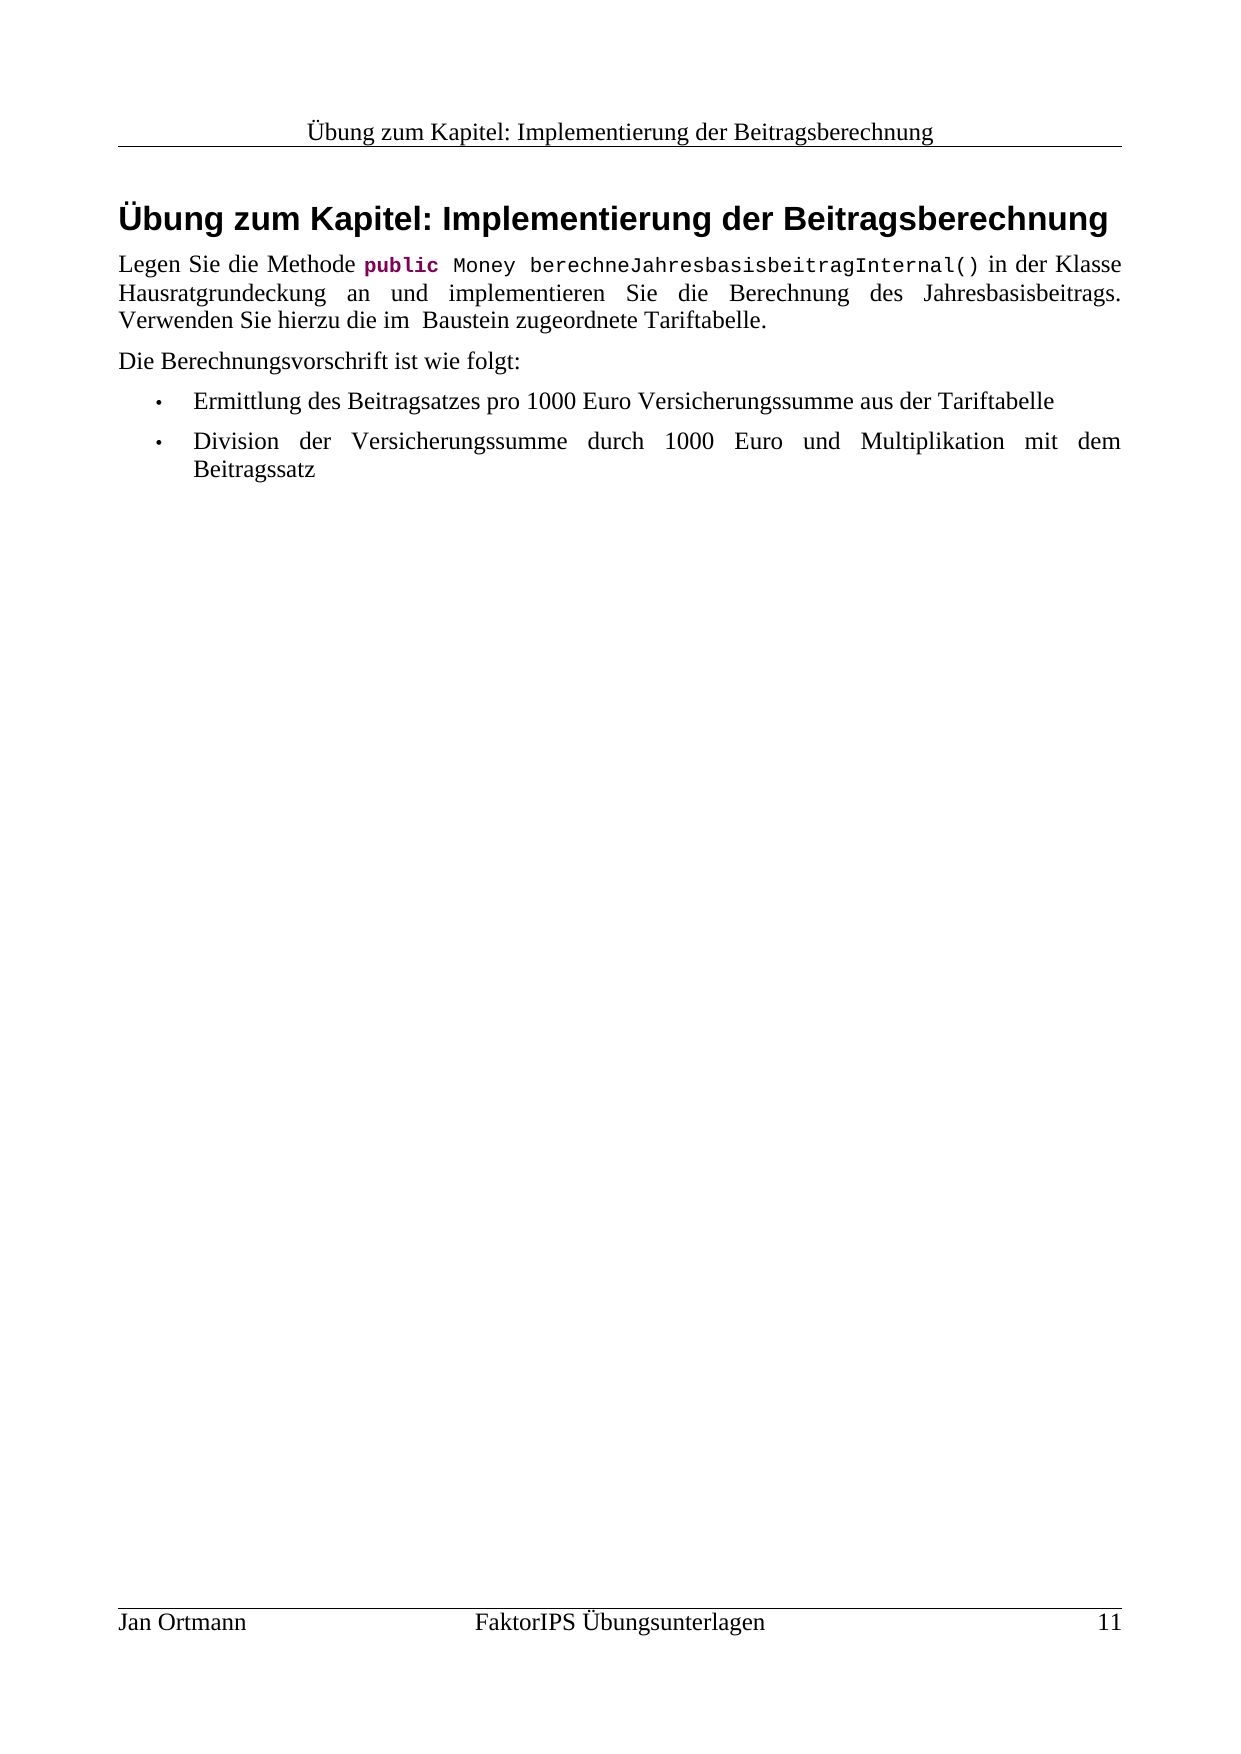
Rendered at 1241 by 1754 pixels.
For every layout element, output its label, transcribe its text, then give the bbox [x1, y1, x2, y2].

subtitle Übung zum Kapitel: Implementierung der Beitragsberechnung [118, 200, 1122, 238]
list Division der Versicherungssumme durch 1000 Euro und Multiplikation mit dem Beitragssatz [156, 427, 1122, 483]
list Ermittlung des Beitragsatzes pro 1000 Euro Versicherungssumme aus der Tariftabelle [156, 387, 1122, 415]
text Legen Sie die Methode public Money berechneJahresbasisbeitragInternal() in der Klasse Hausratgrundeckung an und implementieren Sie die Berechnung des Jahresbasisbeitrags. Verwenden Sie hierzu die im Baustein zugeordnete Tariftabelle. [118, 250, 1122, 334]
text Die Berechnungsvorschrift ist wie folgt: [118, 347, 1122, 374]
